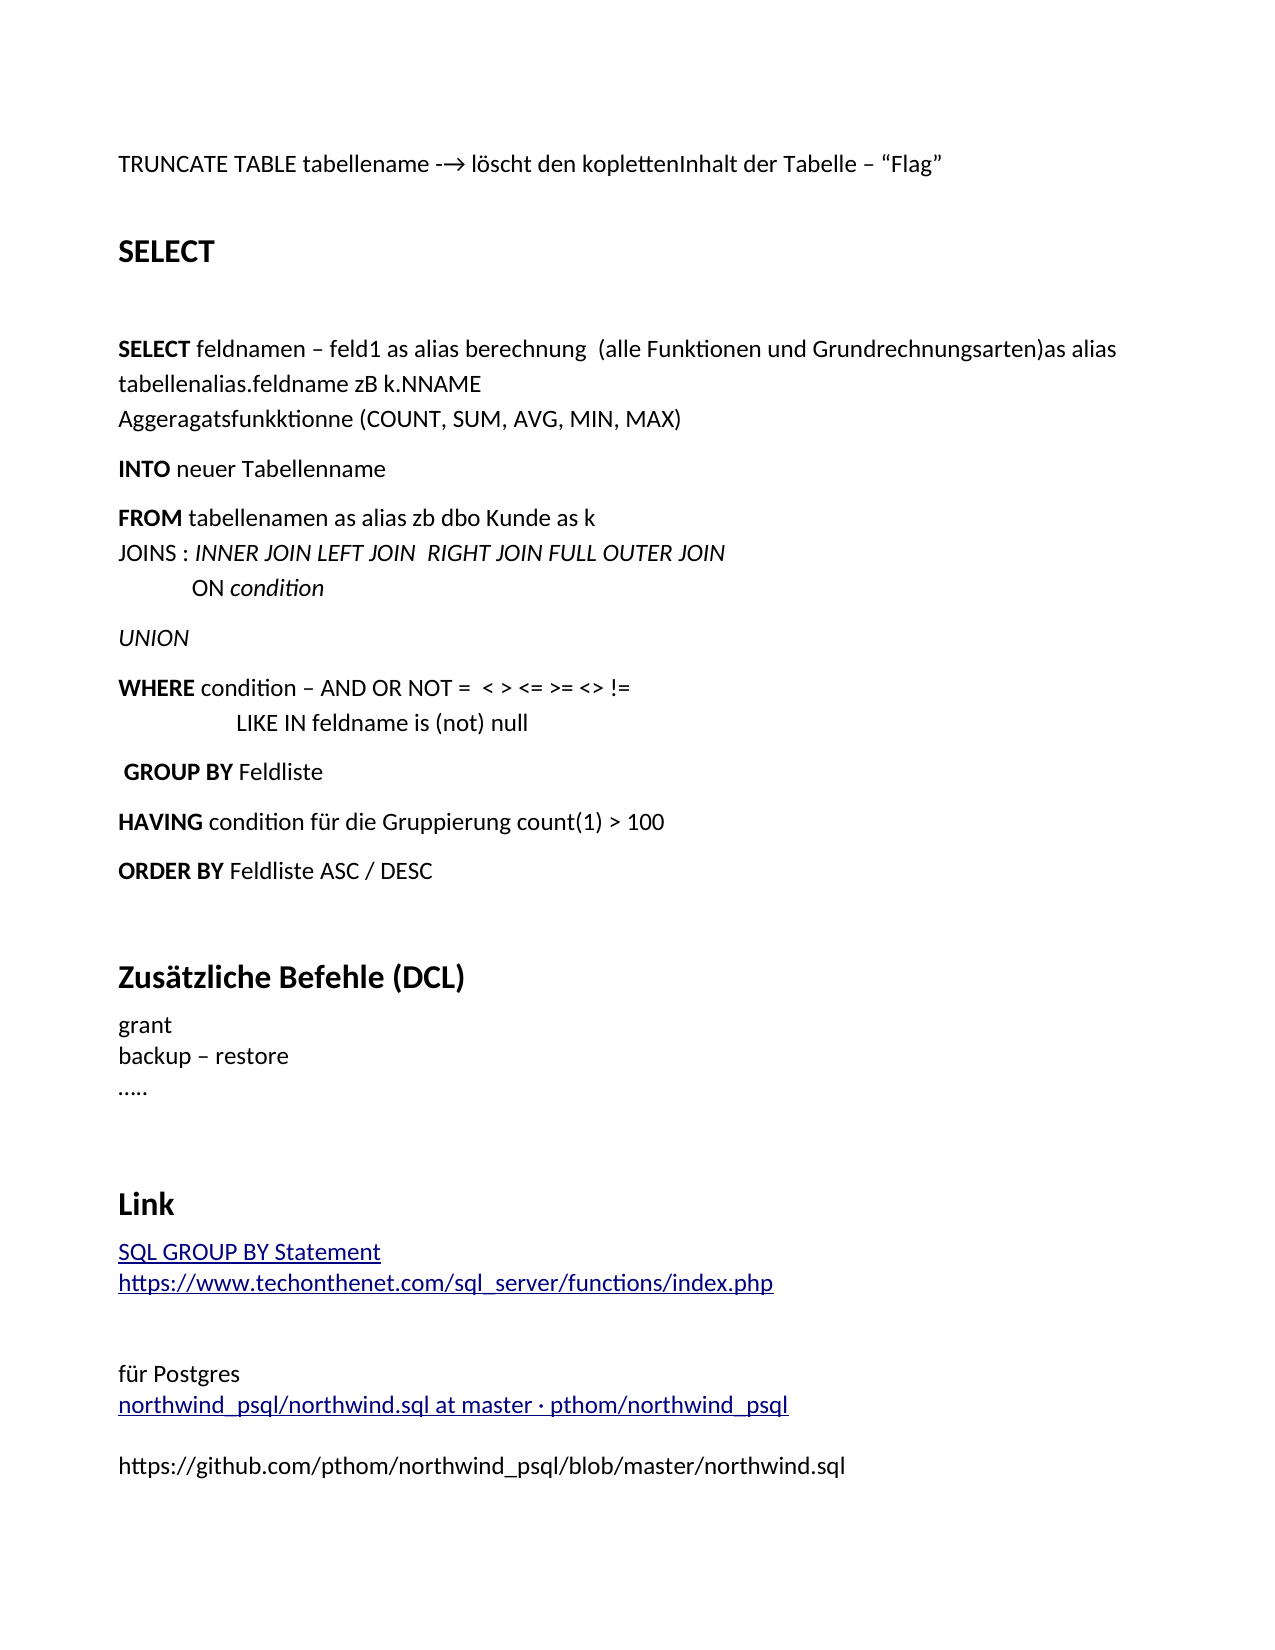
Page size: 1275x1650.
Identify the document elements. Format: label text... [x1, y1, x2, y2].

text WHERE condition – AND OR NOT = < > <= >= <> != LIKE IN feldname is (not) null [118, 672, 1157, 737]
text grant [118, 1009, 1157, 1040]
text northwind_psql/northwind.sql at master · pthom/northwind_psql [118, 1389, 1157, 1419]
subtitle Zusätzliche Befehle (DCL) [118, 956, 1157, 997]
text backup – restore [118, 1040, 1157, 1071]
text ….. [118, 1071, 1157, 1101]
text https://www.techonthenet.com/sql_server/functions/index.php [118, 1267, 1157, 1297]
text für Postgres [118, 1358, 1157, 1389]
text FROM tabellenamen as alias zb dbo Kunde as k JOINS : INNER JOIN LEFT JOIN RIGHT JOIN FULL OUTER JOIN ON condition [118, 502, 1157, 603]
text INTO neuer Tabellenname [118, 453, 1157, 483]
text SELECT feldnamen – feld1 as alias berechnung (alle Funktionen und Grundrechnungsarten)as alias tabellenalias.feldname zB k.NNAME Aggeragatsfunkktionne (COUNT, SUM, AVG, MIN, MAX) [118, 333, 1157, 434]
text https://github.com/pthom/northwind_psql/blob/master/northwind.sql [118, 1450, 1157, 1480]
subtitle SELECT [118, 231, 1157, 271]
text HAVING condition für die Gruppierung count(1) > 100 [118, 806, 1157, 836]
text GROUP BY Feldliste [118, 756, 1157, 787]
subtitle Link [118, 1183, 1157, 1224]
text ORDER BY Feldliste ASC / DESC [118, 855, 1157, 886]
text UNION [118, 622, 1157, 653]
text SQL GROUP BY Statement [118, 1236, 1157, 1267]
text TRUNCATE TABLE tabellename -→ löscht den koplettenInhalt der Tabelle – “Flag” [118, 149, 1157, 179]
